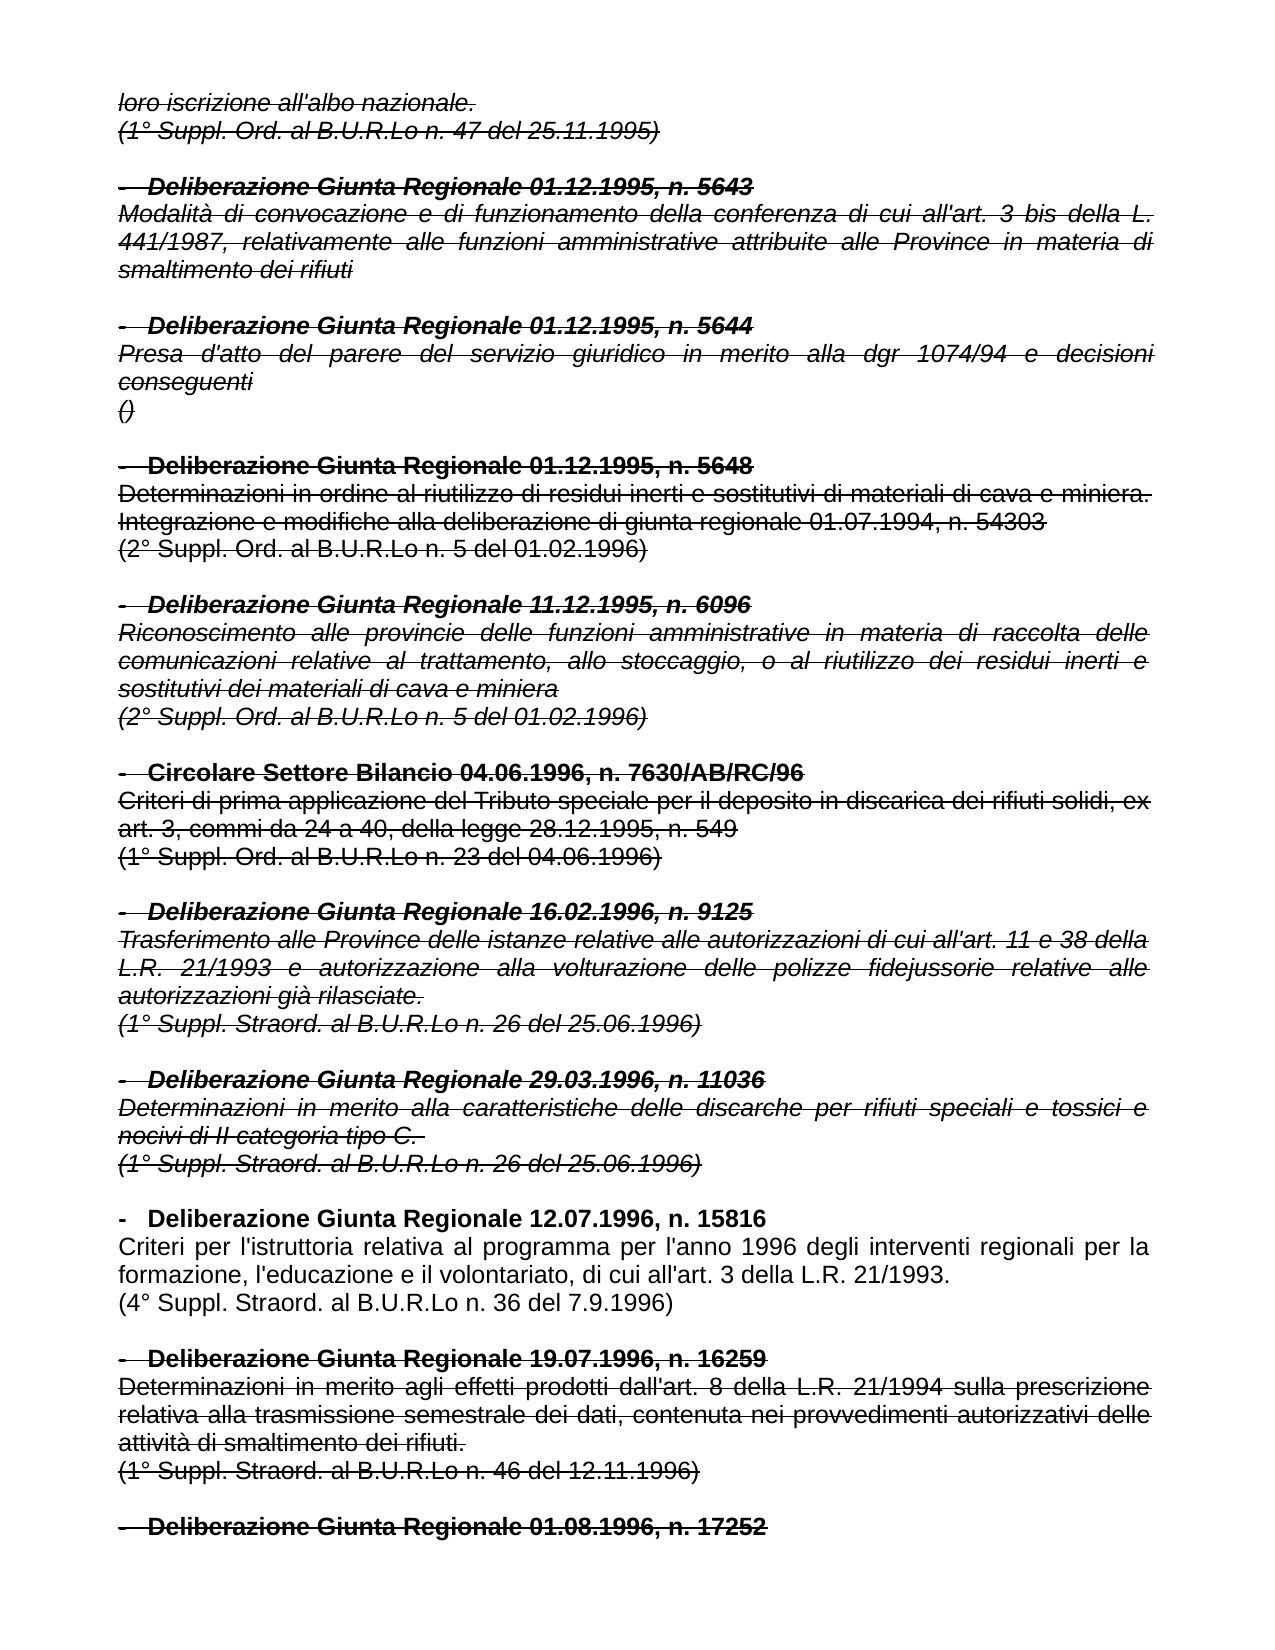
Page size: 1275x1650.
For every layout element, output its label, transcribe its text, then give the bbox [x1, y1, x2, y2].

text (1° Suppl. Ord. al B.U.R.Lo n. 23 del 04.06.1996) [118, 842, 1152, 870]
text (4° Suppl. Straord. al B.U.R.Lo n. 36 del 7.9.1996) [118, 1289, 1152, 1317]
text Criteri di prima applicazione del Tributo speciale per il deposito in discarica dei rifiuti solidi, ex art. 3, commi da 24 a 40, della legge 28.12.1995, n. 549 [118, 786, 1152, 842]
text (1° Suppl. Straord. al B.U.R.Lo n. 46 del 12.11.1996) [118, 1456, 1152, 1484]
text Trasferimento alle Province delle istanze relative alle autorizzazioni di cui all'art. 11 e 38 della L.R. 21/1993 e autorizzazione alla volturazione delle polizze fidejussorie relative alle autorizzazioni già rilasciate. [118, 926, 1152, 1010]
text - Circolare Settore Bilancio 04.06.1996, n. 7630/AB/RC/96 [118, 758, 1152, 786]
text (2° Suppl. Ord. al B.U.R.Lo n. 5 del 01.02.1996) [118, 703, 1152, 731]
text loro iscrizione all'albo nazionale. [118, 88, 1152, 116]
text (1° Suppl. Straord. al B.U.R.Lo n. 26 del 25.06.1996) [118, 1010, 1152, 1038]
text Determinazioni in ordine al riutilizzo di residui inerti e sostitutivi di materiali di cava e miniera. Integrazione e modifiche alla deliberazione di giunta regionale 01.07.1994, n. 54303 [118, 479, 1152, 494]
text - Deliberazione Giunta Regionale 29.03.1996, n. 11036 [118, 1066, 1152, 1093]
text (1° Suppl. Straord. al B.U.R.Lo n. 26 del 25.06.1996) [118, 1149, 1152, 1177]
text - Deliberazione Giunta Regionale 01.12.1995, n. 5643 [118, 172, 1152, 200]
text Presa d'atto del parere del servizio giuridico in merito alla dgr 1074/94 e decisioni conseguenti [118, 340, 1157, 396]
text - Deliberazione Giunta Regionale 11.12.1995, n. 6096 [118, 591, 1152, 619]
text Determinazioni in merito agli effetti prodotti dall'art. 8 della L.R. 21/1994 sulla prescrizione relativa alla trasmissione semestrale dei dati, contenuta nei provvedimenti autorizzativi delle attività di smaltimento dei rifiuti. [118, 1389, 1152, 1416]
text (1° Suppl. Ord. al B.U.R.Lo n. 47 del 25.11.1995) [118, 116, 1152, 144]
text Modalità di convocazione e di funzionamento della conferenza di cui all'art. 3 bis della L. 441/1987, relativamente alle funzioni amministrative attribuite alle Province in materia di smaltimento dei rifiuti [118, 200, 1157, 284]
text Determinazioni in ordine al riutilizzo di residui inerti e sostitutivi di materiali di cava e miniera. Integrazione e modifiche alla deliberazione di giunta regionale 01.07.1994, n. 54303 [118, 496, 1152, 535]
text Determinazioni in merito agli effetti prodotti dall'art. 8 della L.R. 21/1994 sulla prescrizione relativa alla trasmissione semestrale dei dati, contenuta nei provvedimenti autorizzativi delle attività di smaltimento dei rifiuti. [118, 1417, 1152, 1456]
text () [118, 396, 1157, 423]
text Determinazioni in ordine al riutilizzo di residui inerti e sostitutivi di materiali di cava e miniera. Integrazione e modifiche alla deliberazione di giunta regionale 01.07.1994, n. 54303 [169, 524, 634, 535]
text Determinazioni in merito alla caratteristiche delle discarche per rifiuti speciali e tossici e nocivi di II categoria tipo C. [118, 1093, 1152, 1149]
text - Deliberazione Giunta Regionale 01.08.1996, n. 17252 [118, 1512, 1152, 1540]
text - Deliberazione Giunta Regionale 12.07.1996, n. 15816 [118, 1205, 1152, 1233]
text Criteri per l'istruttoria relativa al programma per l'anno 1996 degli interventi regionali per la formazione, l'educazione e il volontariato, di cui all'art. 3 della L.R. 21/1993. [118, 1233, 1152, 1289]
text - Deliberazione Giunta Regionale 01.12.1995, n. 5644 [118, 312, 1157, 340]
text - Deliberazione Giunta Regionale 19.07.1996, n. 16259 [118, 1345, 1152, 1373]
text Riconoscimento alle provincie delle funzioni amministrative in materia di raccolta delle comunicazioni relative al trattamento, allo stoccaggio, o al riutilizzo dei residui inerti e sostitutivi dei materiali di cava e miniera [118, 619, 1152, 703]
text (2° Suppl. Ord. al B.U.R.Lo n. 5 del 01.02.1996) [118, 535, 1152, 563]
text - Deliberazione Giunta Regionale 01.12.1995, n. 5648 [118, 451, 1152, 479]
text Determinazioni in merito agli effetti prodotti dall'art. 8 della L.R. 21/1994 sulla prescrizione relativa alla trasmissione semestrale dei dati, contenuta nei provvedimenti autorizzativi delle attività di smaltimento dei rifiuti. [118, 1373, 1152, 1388]
text - Deliberazione Giunta Regionale 16.02.1996, n. 9125 [118, 898, 1152, 926]
